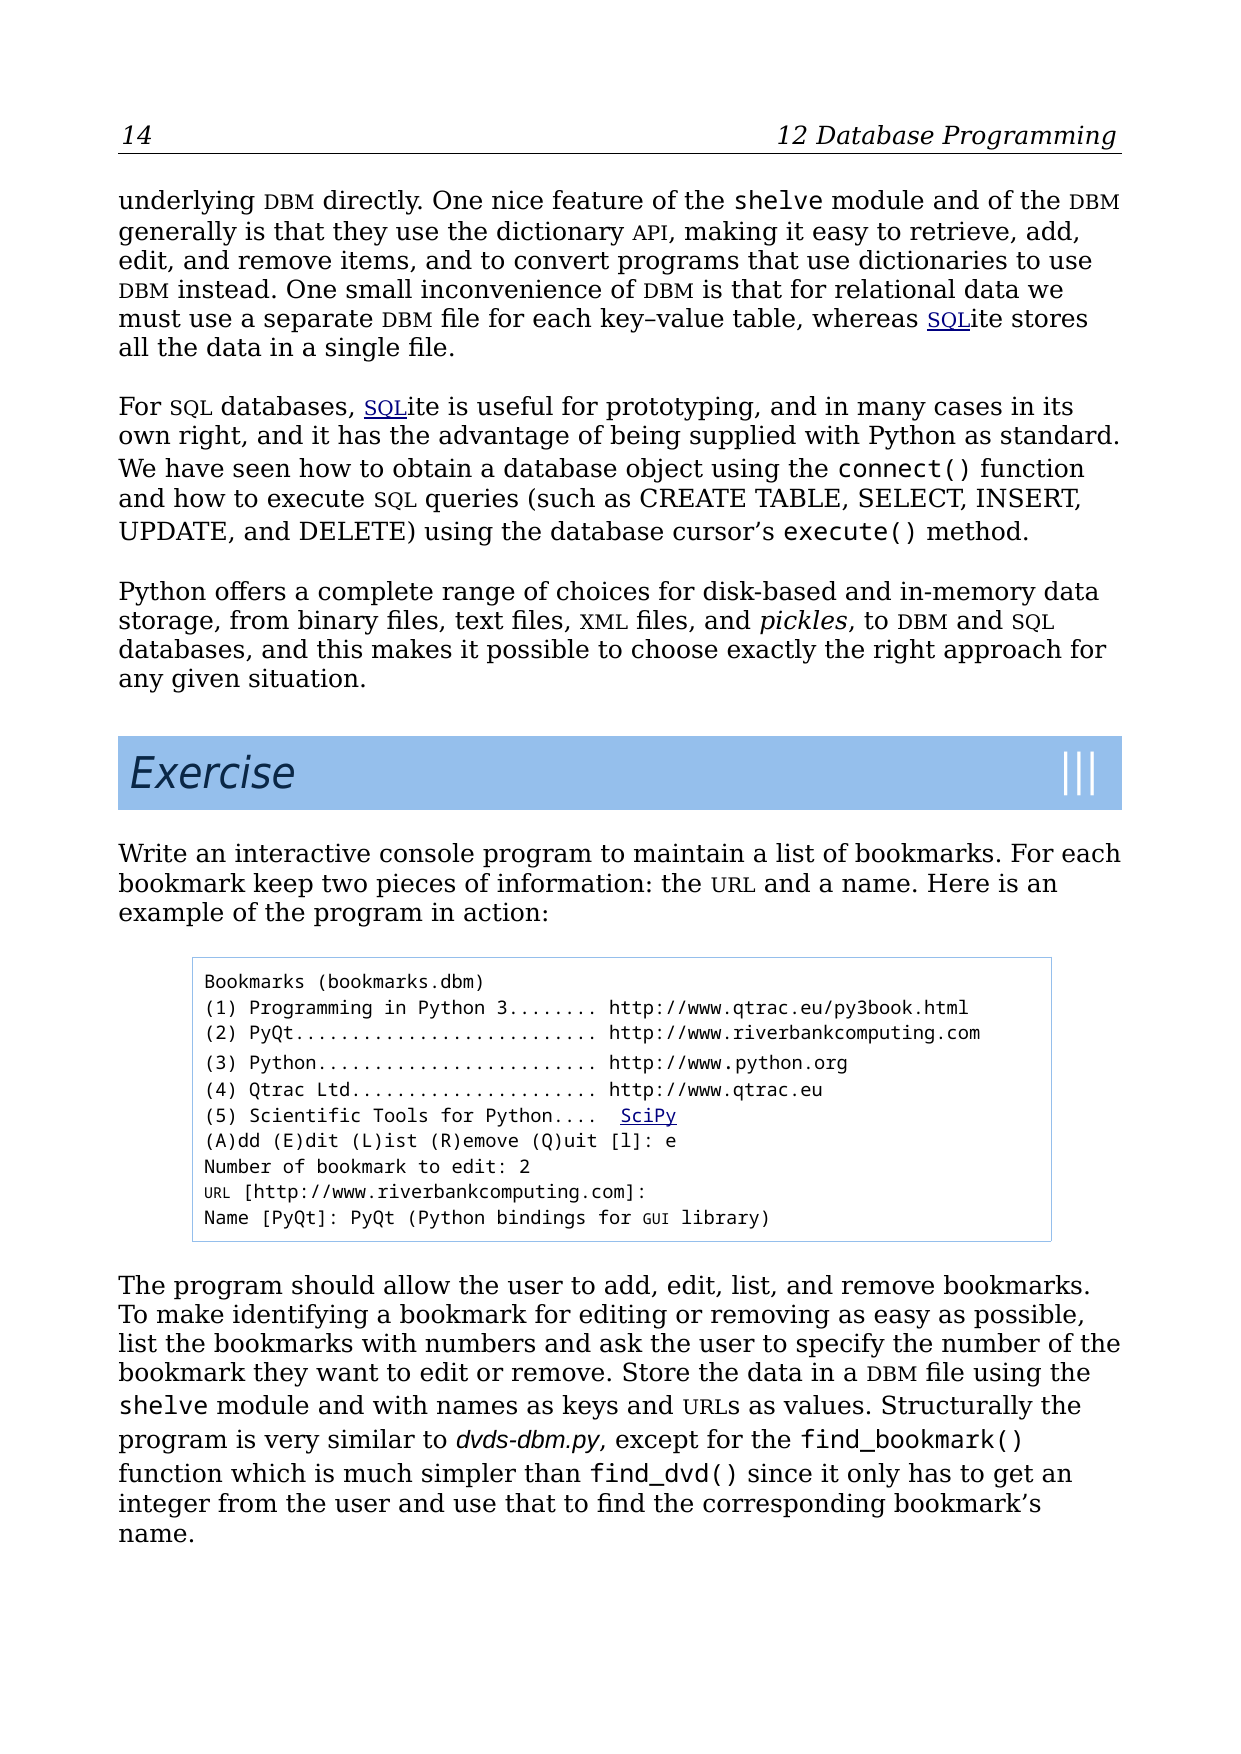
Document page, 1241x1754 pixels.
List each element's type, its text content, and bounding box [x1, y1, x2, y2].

text Name [PyQt]: PyQt (Python bindings for gui library) [193, 1192, 1051, 1241]
text (2) PyQt........................... http://www.riverbankcomputing.com [193, 1008, 1051, 1033]
text Bookmarks (bookmarks.dbm) [193, 958, 1051, 982]
text (5) Scientific Tools for Python.... SciPy [193, 1090, 1051, 1116]
text Number of bookmark to edit: 2 [193, 1141, 1051, 1167]
text The program should allow the user to add, edit, list, and remove bookmarks. To make identifying a bookmark for editing or removing as easy as possible, list the bookmarks with numbers and ask the user to specify the number of the bookmark they want to edit or remove. Store the data in a dbm file using the shelve module and with names as keys and urls as values. Structurally the program is very similar to dvds-dbm.py, except for the find_bookmark() function which is much simpler than find_dvd() since it only has to get an integer from the user and use that to find the corresponding bookmark’s name. [118, 1271, 1122, 1548]
subtitle Exercise [118, 736, 1122, 810]
text (4) Qtrac Ltd...................... http://www.qtrac.eu [193, 1064, 1051, 1090]
text For sql databases, sqlite is useful for prototyping, and in many cases in its own right, and it has the advantage of being supplied with Python as standard. We have seen how to obtain a database object using the connect() function and how to execute sql queries (such as CREATE TABLE, SELECT, INSERT, UPDATE, and DELETE) using the database cursor’s execute() method. [118, 392, 1122, 548]
text (A)dd (E)dit (L)ist (R)emove (Q)uit [l]: e [193, 1116, 1051, 1141]
text (1) Programming in Python 3........ http://www.qtrac.eu/py3book.html [193, 982, 1051, 1008]
text Python offers a complete range of choices for disk-based and in-memory data storage, from binary files, text files, xml files, and pickles, to dbm and sql databases, and this makes it possible to choose exactly the right approach for any given situation. [118, 577, 1122, 694]
text ||| [1039, 744, 1098, 795]
text (3) Python......................... http://www.python.org [193, 1033, 1051, 1064]
text Write an interactive console program to maintain a list of bookmarks. For each bookmark keep two pieces of information: the url and a name. Here is an example of the program in action: [118, 840, 1122, 927]
text underlying dbm directly. One nice feature of the shelve module and of the dbm generally is that they use the dictionary api, making it easy to retrieve, add, edit, and remove items, and to convert programs that use dictionaries to use dbm instead. One small inconvenience of dbm is that for relational data we must use a separate dbm file for each key–value table, whereas sqlite stores all the data in a single file. [118, 183, 1122, 363]
text url [http://www.riverbankcomputing.com]: [193, 1167, 1051, 1192]
